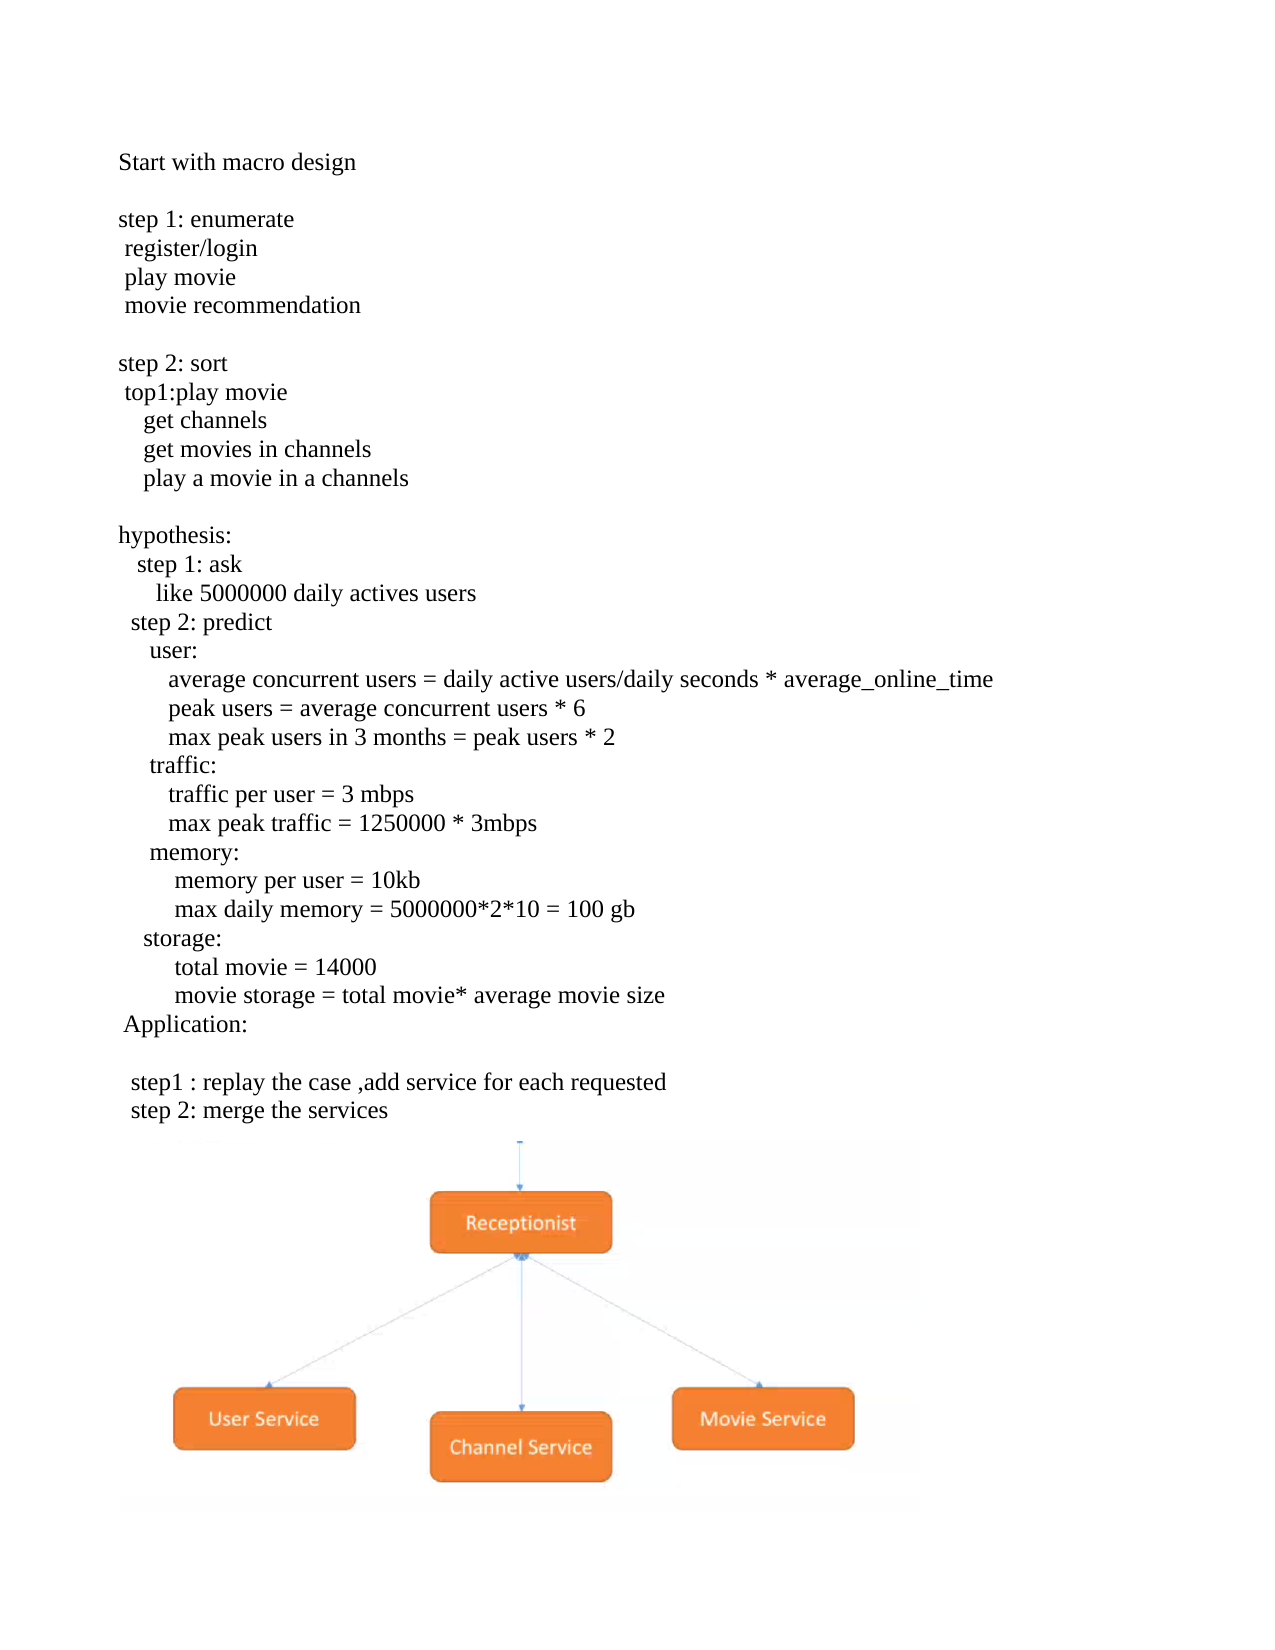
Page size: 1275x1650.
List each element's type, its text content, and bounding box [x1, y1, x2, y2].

text max daily memory = 5000000*2*10 = 100 gb [118, 894, 1157, 923]
text memory: [118, 837, 1157, 866]
text memory per user = 10kb [118, 866, 1157, 894]
text step1 : replay the case ,add service for each requested [118, 1067, 1157, 1096]
text play movie [118, 262, 1157, 291]
text user: [118, 636, 1157, 664]
text total movie = 14000 [118, 952, 1157, 981]
text movie storage = total movie* average movie size [118, 981, 1157, 1009]
text register/login [118, 233, 1157, 262]
text max peak traffic = 1250000 * 3mbps [118, 808, 1157, 837]
text peak users = average concurrent users * 6 [118, 693, 1157, 722]
text like 5000000 daily actives users [118, 578, 1157, 607]
text get channels [118, 406, 1157, 434]
text movie recommendation [118, 291, 1157, 319]
text max peak users in 3 months = peak users * 2 [118, 722, 1157, 751]
text hypothesis: [118, 521, 1157, 549]
text traffic per user = 3 mbps [118, 779, 1157, 808]
text average concurrent users = daily active users/daily seconds * average_online_time [118, 664, 1157, 693]
text storage: [118, 923, 1157, 952]
text Application: [118, 1009, 1157, 1038]
text step 2: predict [118, 607, 1157, 636]
text get movies in channels [118, 434, 1157, 463]
text traffic: [118, 751, 1157, 779]
text step 2: sort [118, 348, 1157, 377]
text play a movie in a channels [118, 463, 1157, 492]
picture [119, 1141, 920, 1512]
text step 1: enumerate [118, 204, 1157, 233]
text step 2: merge the services [118, 1096, 1157, 1124]
text top1:play movie [118, 377, 1157, 406]
text step 1: ask [118, 549, 1157, 578]
text Start with macro design [118, 147, 1157, 176]
